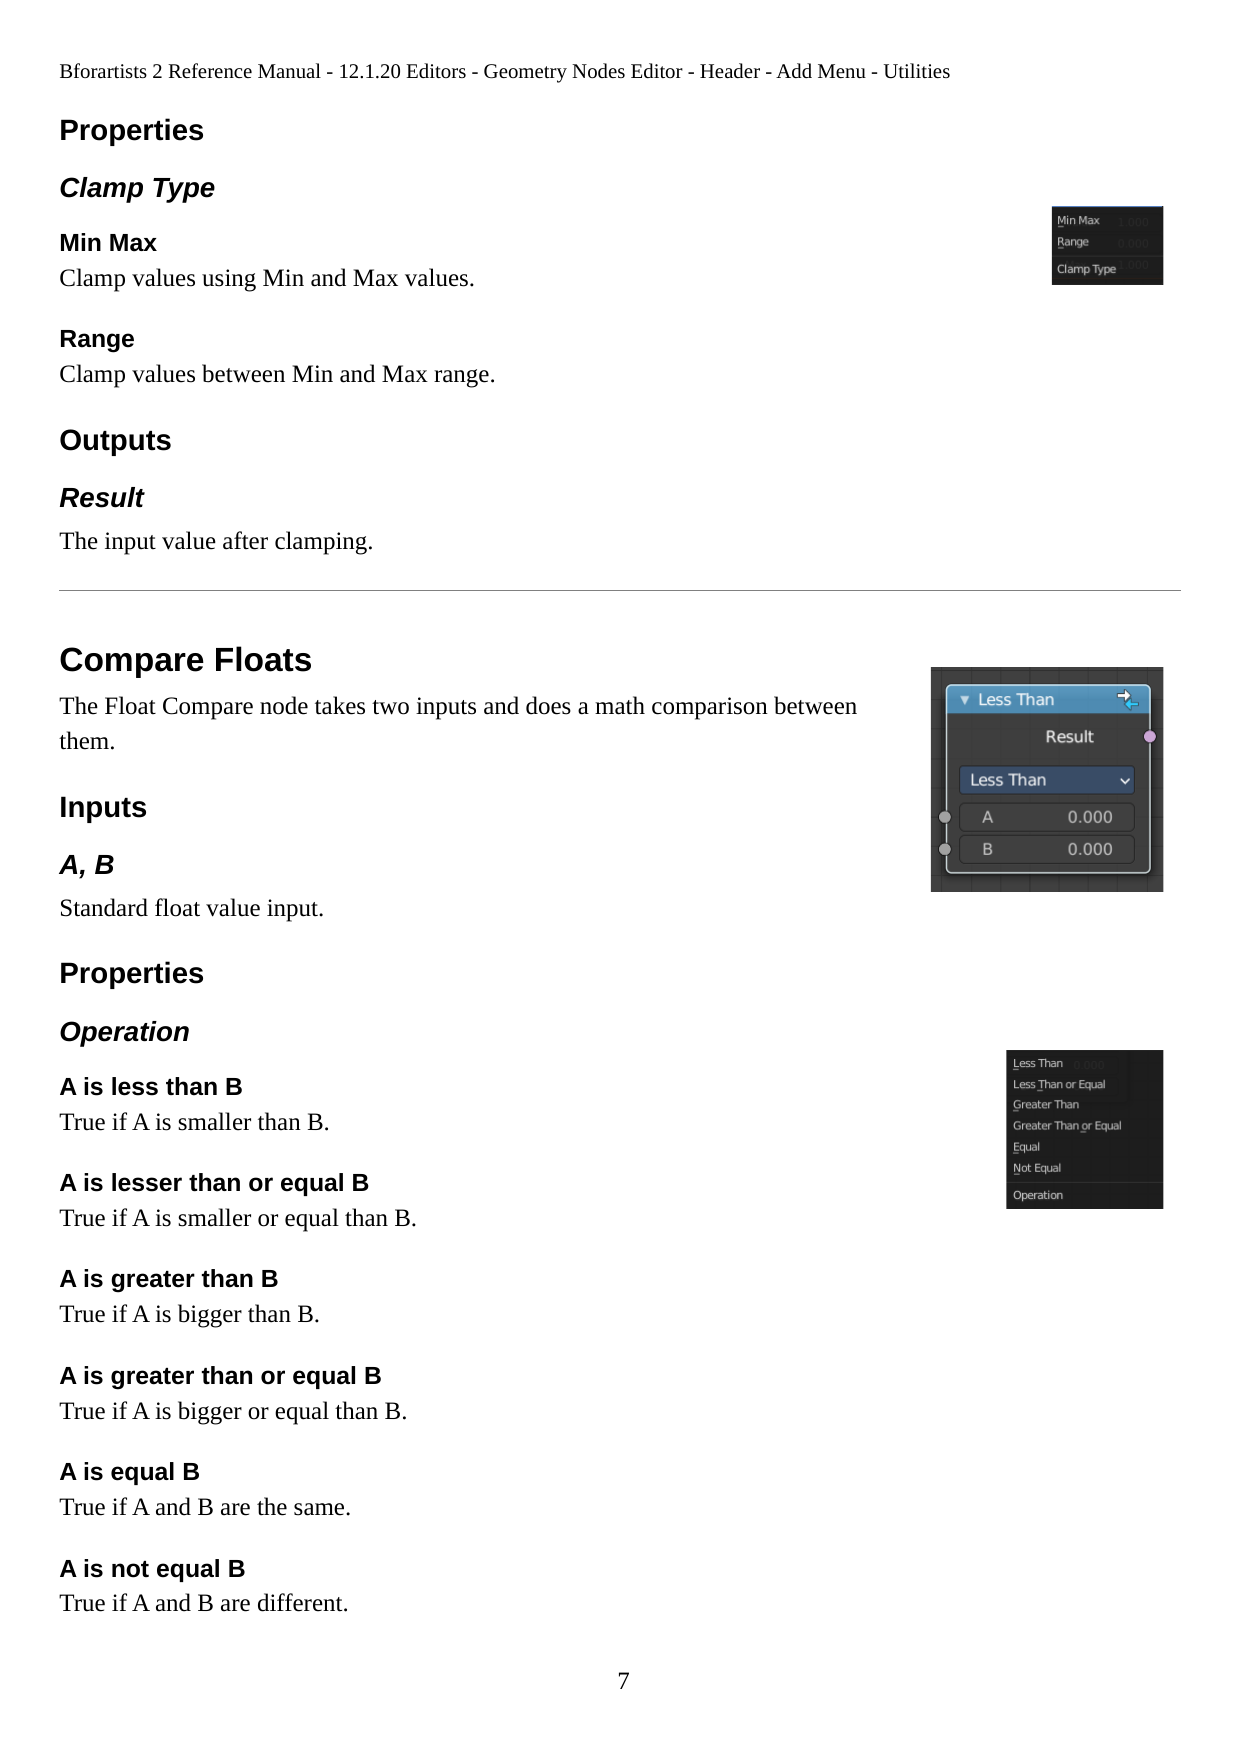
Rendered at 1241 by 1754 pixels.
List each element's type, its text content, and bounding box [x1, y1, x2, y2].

text True if A is bigger than B. [59, 1299, 1181, 1328]
text Clamp values using Min and Max values. [59, 263, 1181, 292]
subtitle Properties [59, 113, 1181, 146]
subtitle A is greater than or equal B [59, 1361, 1181, 1389]
subtitle A is greater than B [59, 1264, 1181, 1293]
text True if A and B are different. [59, 1588, 1181, 1617]
subtitle Range [59, 324, 1181, 353]
text True if A is bigger or equal than B. [59, 1396, 1181, 1424]
picture [1051, 206, 1164, 285]
subtitle [1164, 789, 1181, 823]
subtitle Inputs [59, 789, 930, 823]
text True if A is smaller or equal than B. [59, 1203, 1181, 1232]
picture [1006, 1050, 1164, 1209]
text True if A and B are the same. [59, 1492, 1181, 1521]
subtitle Compare Floats [59, 640, 1181, 679]
subtitle Outputs [59, 423, 1181, 457]
subtitle Clamp Type [59, 171, 1181, 203]
subtitle A is not equal B [59, 1554, 1181, 1582]
subtitle A is less than B [59, 1072, 1006, 1100]
picture [930, 667, 1164, 892]
subtitle [1164, 1072, 1181, 1100]
subtitle Properties [59, 956, 1181, 990]
subtitle A is equal B [59, 1457, 1181, 1486]
text The Float Compare node takes two inputs and does a math comparison between them. [59, 691, 930, 754]
subtitle Operation [59, 1015, 1181, 1047]
text Clamp values between Min and Max range. [59, 359, 1181, 388]
subtitle Min Max [59, 228, 1051, 257]
subtitle A, B [59, 848, 930, 880]
subtitle [1164, 848, 1181, 880]
text The input value after clamping. [59, 526, 1181, 555]
text True if A is smaller than B. [59, 1107, 1006, 1135]
subtitle Result [59, 482, 1181, 514]
subtitle [1164, 228, 1181, 257]
text Standard float value input. [59, 893, 1181, 921]
subtitle A is lesser than or equal B [59, 1168, 1006, 1197]
